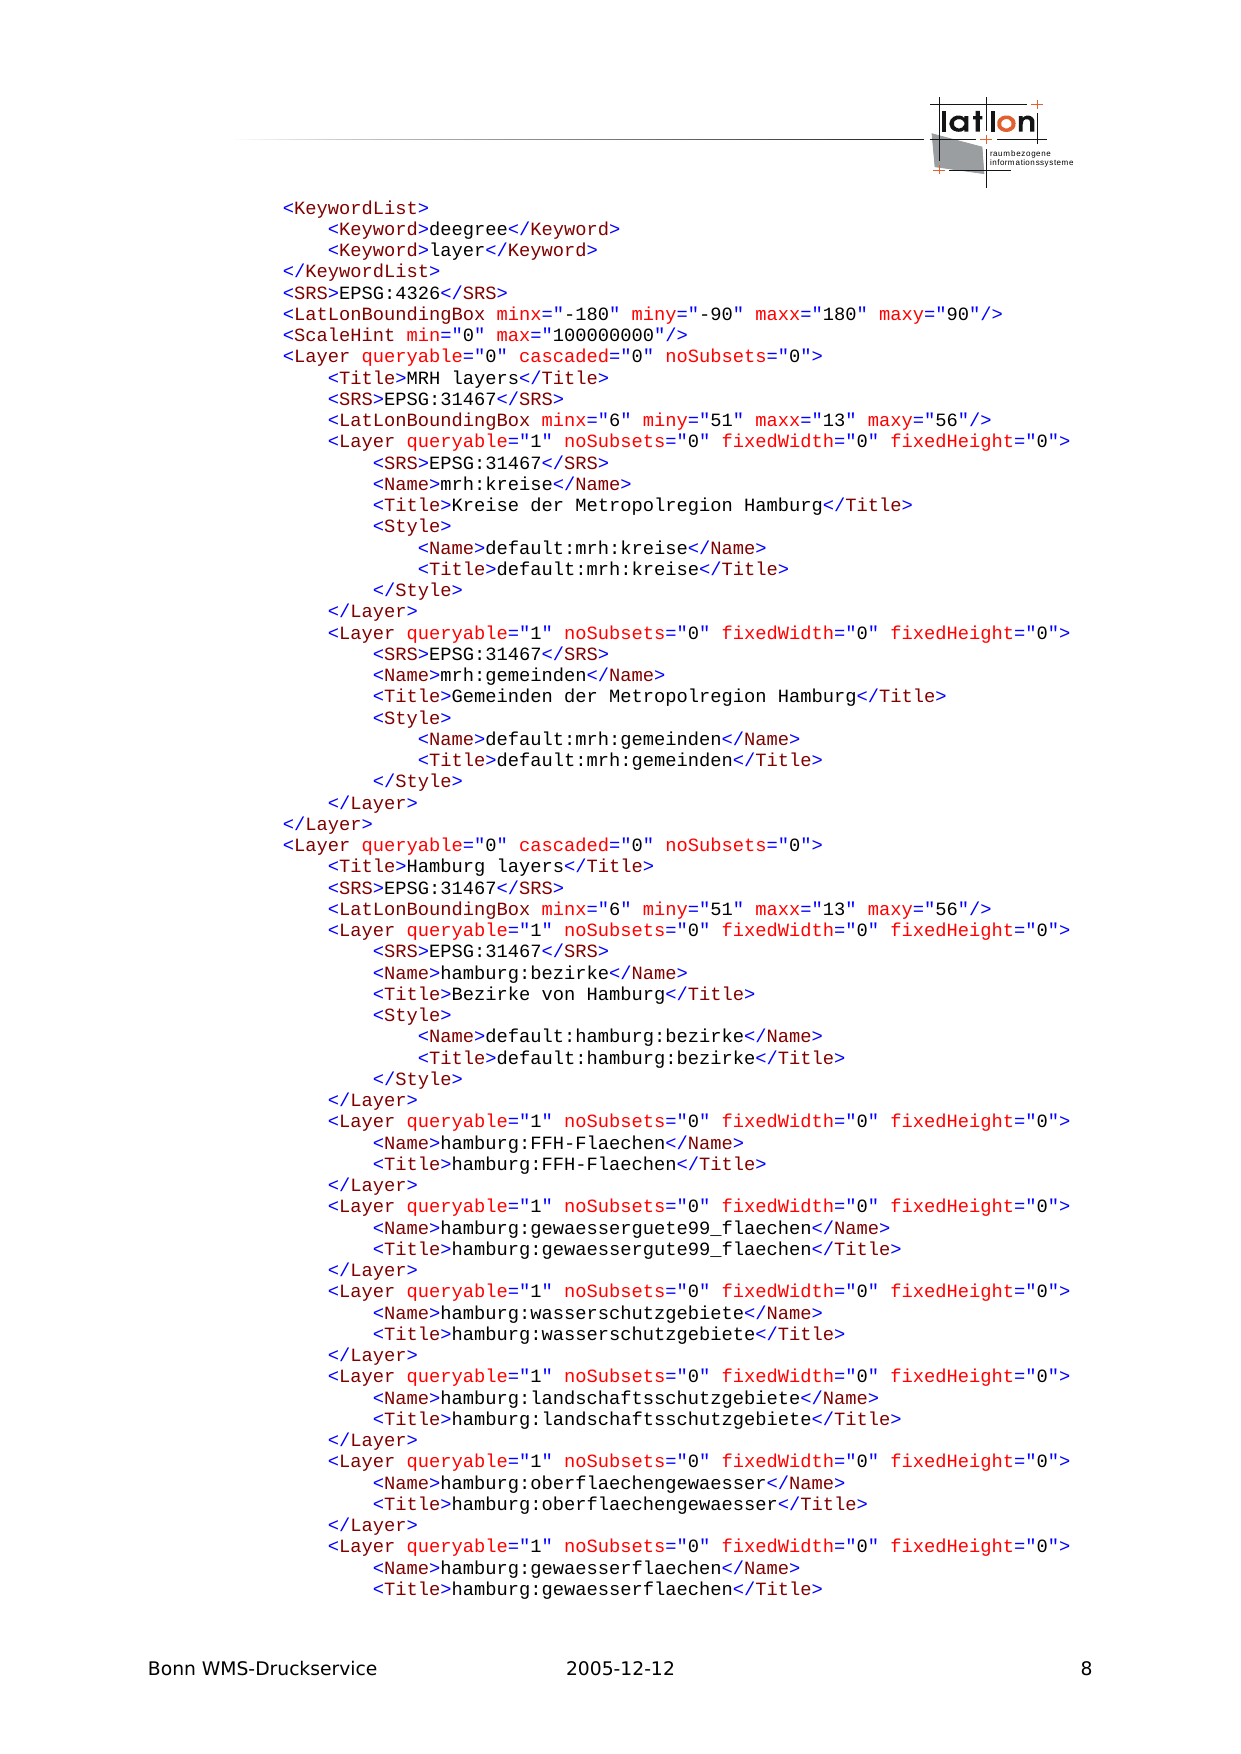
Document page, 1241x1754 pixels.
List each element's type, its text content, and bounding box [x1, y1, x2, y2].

text </Style> [148, 581, 1092, 602]
text <Layer queryable="1" noSubsets="0" fixedWidth="0" fixedHeight="0"> [148, 623, 1092, 645]
text </Layer> [148, 1176, 1092, 1197]
text <KeywordList> [148, 198, 1092, 220]
text <Name>default:mrh:kreise</Name> [148, 538, 1092, 560]
text <Layer queryable="1" noSubsets="0" fixedWidth="0" fixedHeight="0"> [148, 432, 1092, 453]
text <Style> [148, 517, 1092, 538]
text <Name>hamburg:gewaesserflaechen</Name> [148, 1558, 1092, 1580]
text <Name>hamburg:wasserschutzgebiete</Name> [148, 1303, 1092, 1325]
text <Name>default:hamburg:bezirke</Name> [148, 1027, 1092, 1048]
text <Layer queryable="1" noSubsets="0" fixedWidth="0" fixedHeight="0"> [148, 1197, 1092, 1218]
text <Title>hamburg:landschaftsschutzgebiete</Title> [148, 1410, 1092, 1431]
text <Layer queryable="0" cascaded="0" noSubsets="0"> [148, 836, 1092, 857]
text </Layer> [148, 793, 1092, 815]
text <Name>hamburg:oberflaechengewaesser</Name> [148, 1473, 1092, 1495]
text <SRS>EPSG:31467</SRS> [148, 390, 1092, 411]
text </KeywordList> [148, 262, 1092, 283]
text <Name>default:mrh:gemeinden</Name> [148, 730, 1092, 751]
text <Style> [148, 708, 1092, 730]
text <SRS>EPSG:4326</SRS> [148, 283, 1092, 305]
text <Title>hamburg:oberflaechengewaesser</Title> [148, 1495, 1092, 1516]
text </Style> [148, 1070, 1092, 1091]
text </Layer> [148, 815, 1092, 836]
text <Layer queryable="0" cascaded="0" noSubsets="0"> [148, 347, 1092, 368]
text <Name>mrh:kreise</Name> [148, 475, 1092, 496]
text <Title>hamburg:FFH-Flaechen</Title> [148, 1155, 1092, 1176]
text <LatLonBoundingBox minx="6" miny="51" maxx="13" maxy="56"/> [148, 411, 1092, 432]
text </Layer> [148, 602, 1092, 623]
text <Layer queryable="1" noSubsets="0" fixedWidth="0" fixedHeight="0"> [148, 921, 1092, 942]
text <Layer queryable="1" noSubsets="0" fixedWidth="0" fixedHeight="0"> [148, 1282, 1092, 1303]
text <Title>hamburg:wasserschutzgebiete</Title> [148, 1325, 1092, 1346]
text <Title>hamburg:gewaesserflaechen</Title> [148, 1580, 1092, 1601]
text <LatLonBoundingBox minx="-180" miny="-90" maxx="180" maxy="90"/> [148, 305, 1092, 326]
text <Layer queryable="1" noSubsets="0" fixedWidth="0" fixedHeight="0"> [148, 1537, 1092, 1558]
text <Style> [148, 1006, 1092, 1027]
text <Keyword>layer</Keyword> [148, 241, 1092, 262]
text </Layer> [148, 1261, 1092, 1282]
text </Layer> [148, 1516, 1092, 1537]
text <Title>MRH layers</Title> [148, 368, 1092, 390]
text <Name>mrh:gemeinden</Name> [148, 666, 1092, 687]
text <ScaleHint min="0" max="100000000"/> [148, 326, 1092, 347]
text <Title>Bezirke von Hamburg</Title> [148, 985, 1092, 1006]
text <Name>hamburg:bezirke</Name> [148, 963, 1092, 985]
text <Layer queryable="1" noSubsets="0" fixedWidth="0" fixedHeight="0"> [148, 1452, 1092, 1473]
text <Title>default:hamburg:bezirke</Title> [148, 1048, 1092, 1070]
text <SRS>EPSG:31467</SRS> [148, 878, 1092, 900]
text </Layer> [148, 1346, 1092, 1367]
text <SRS>EPSG:31467</SRS> [148, 645, 1092, 666]
text <Name>hamburg:FFH-Flaechen</Name> [148, 1133, 1092, 1155]
text <Keyword>deegree</Keyword> [148, 220, 1092, 241]
text <Layer queryable="1" noSubsets="0" fixedWidth="0" fixedHeight="0"> [148, 1112, 1092, 1133]
text </Layer> [148, 1091, 1092, 1112]
text <Title>Hamburg layers</Title> [148, 857, 1092, 878]
text <SRS>EPSG:31467</SRS> [148, 453, 1092, 475]
text <Title>hamburg:gewaessergute99_flaechen</Title> [148, 1240, 1092, 1261]
text <Title>Gemeinden der Metropolregion Hamburg</Title> [148, 687, 1092, 708]
text <SRS>EPSG:31467</SRS> [148, 942, 1092, 963]
text <Title>default:mrh:kreise</Title> [148, 560, 1092, 581]
text <Name>hamburg:landschaftsschutzgebiete</Name> [148, 1388, 1092, 1410]
text <Name>hamburg:gewaesserguete99_flaechen</Name> [148, 1218, 1092, 1240]
text </Layer> [148, 1431, 1092, 1452]
text <Title>Kreise der Metropolregion Hamburg</Title> [148, 496, 1092, 517]
text <LatLonBoundingBox minx="6" miny="51" maxx="13" maxy="56"/> [148, 900, 1092, 921]
text </Style> [148, 772, 1092, 793]
text <Title>default:mrh:gemeinden</Title> [148, 751, 1092, 772]
text <Layer queryable="1" noSubsets="0" fixedWidth="0" fixedHeight="0"> [148, 1367, 1092, 1388]
